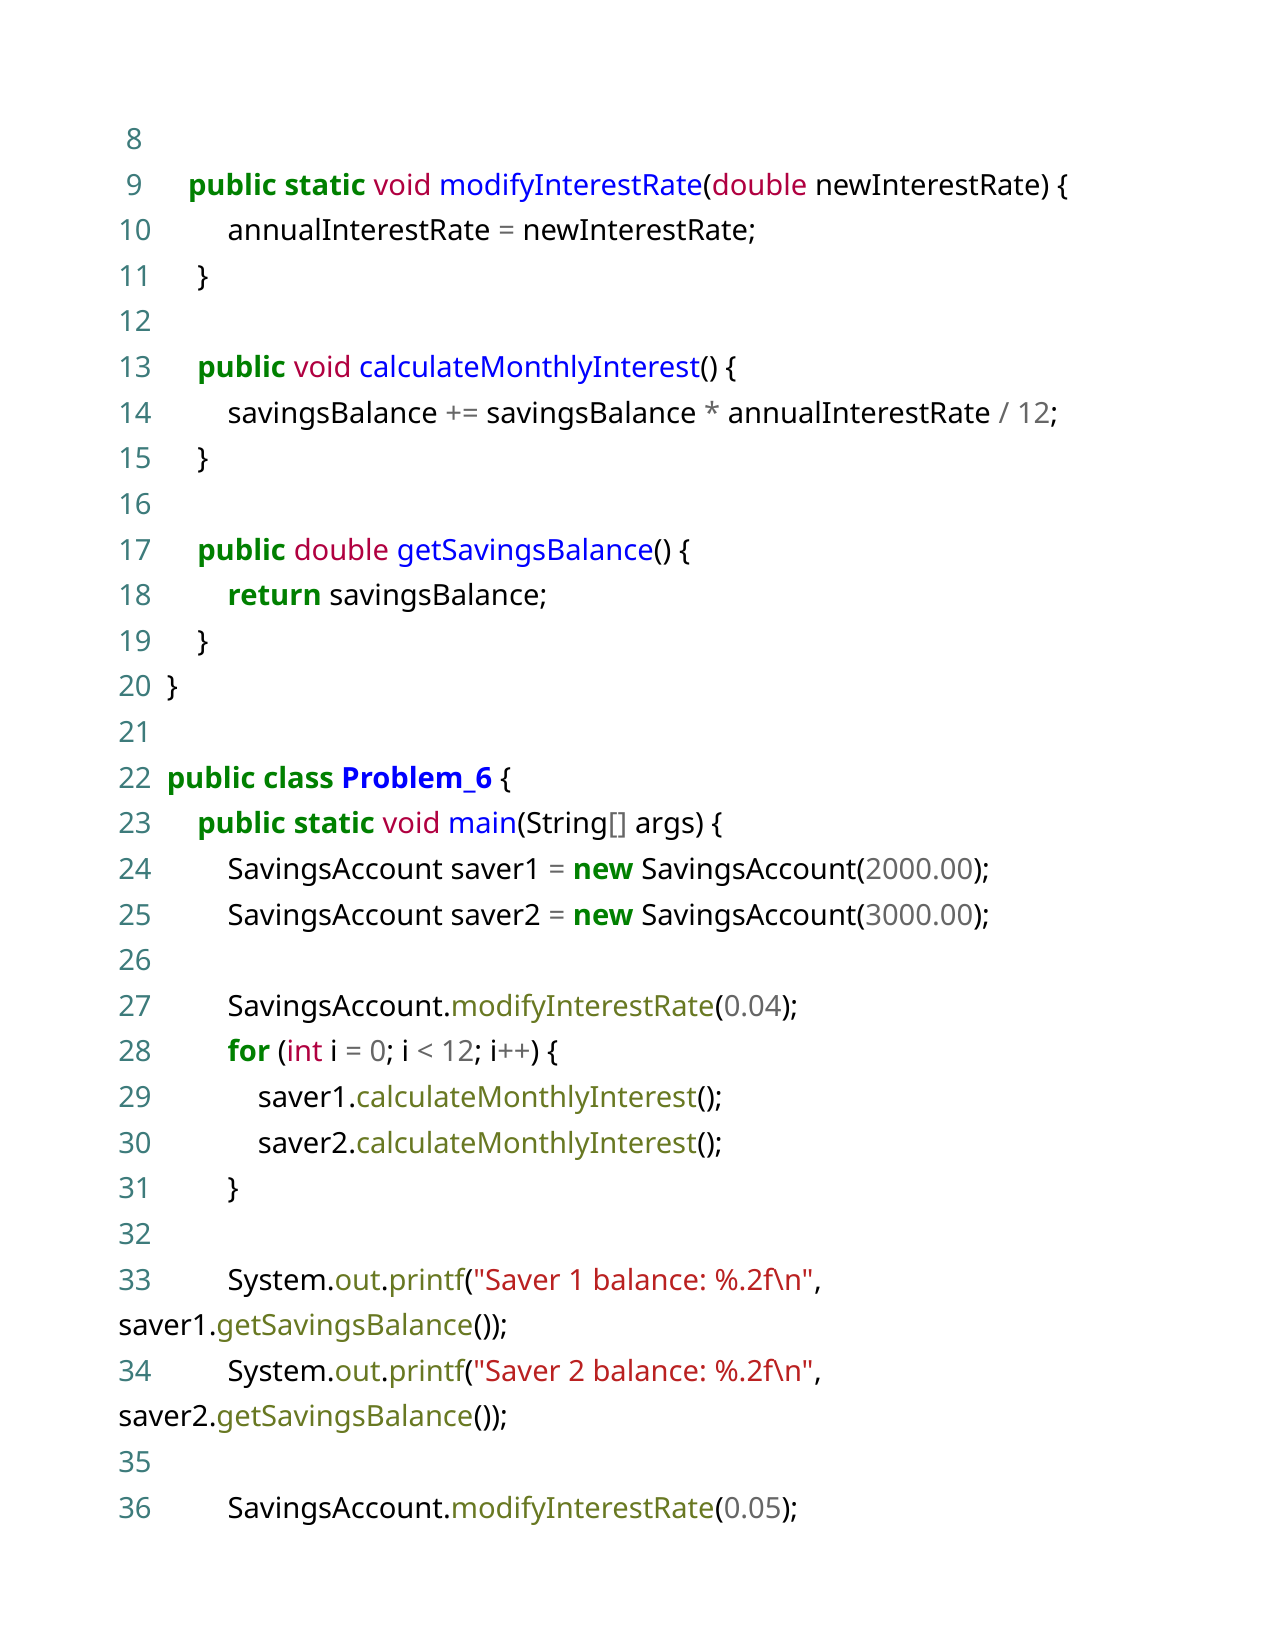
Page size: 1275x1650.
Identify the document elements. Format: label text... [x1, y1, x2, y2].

text 10 annualInterestRate = newInterestRate; [118, 209, 1157, 249]
text 25 SavingsAccount saver2 = new SavingsAccount(3000.00); [118, 894, 1157, 933]
text 23 public static void main(String[] args) { [118, 802, 1157, 842]
text 18 return savingsBalance; [118, 574, 1157, 614]
text 11 } [118, 255, 1157, 295]
text 31 } [118, 1167, 1157, 1207]
text 9 public static void modifyInterestRate(double newInterestRate) { [118, 164, 1157, 203]
text 13 public void calculateMonthlyInterest() { [118, 346, 1157, 386]
text 33 System.out.printf("Saver 1 balance: %.2f\n", saver1.getSavingsBalance()); [118, 1259, 1157, 1344]
text 20 } [118, 666, 1157, 705]
text 28 for (int i = 0; i < 12; i++) { [118, 1031, 1157, 1070]
text 14 savingsBalance += savingsBalance * annualInterestRate / 12; [118, 392, 1157, 432]
text 17 public double getSavingsBalance() { [118, 529, 1157, 568]
text 34 System.out.printf("Saver 2 balance: %.2f\n", saver2.getSavingsBalance()); [118, 1350, 1157, 1435]
text 35 [118, 1441, 1157, 1481]
text 8 [118, 118, 1157, 158]
text 29 saver1.calculateMonthlyInterest(); [118, 1076, 1157, 1116]
text 32 [118, 1213, 1157, 1253]
text 21 [118, 711, 1157, 751]
text 26 [118, 939, 1157, 979]
text 27 SavingsAccount.modifyInterestRate(0.04); [118, 985, 1157, 1025]
text 30 saver2.calculateMonthlyInterest(); [118, 1122, 1157, 1162]
text 16 [118, 483, 1157, 523]
text 19 } [118, 620, 1157, 660]
text 15 } [118, 437, 1157, 477]
text 12 [118, 301, 1157, 340]
text 36 SavingsAccount.modifyInterestRate(0.05); [118, 1487, 1157, 1527]
text 24 SavingsAccount saver1 = new SavingsAccount(2000.00); [118, 848, 1157, 888]
text 22 public class Problem_6 { [118, 757, 1157, 797]
